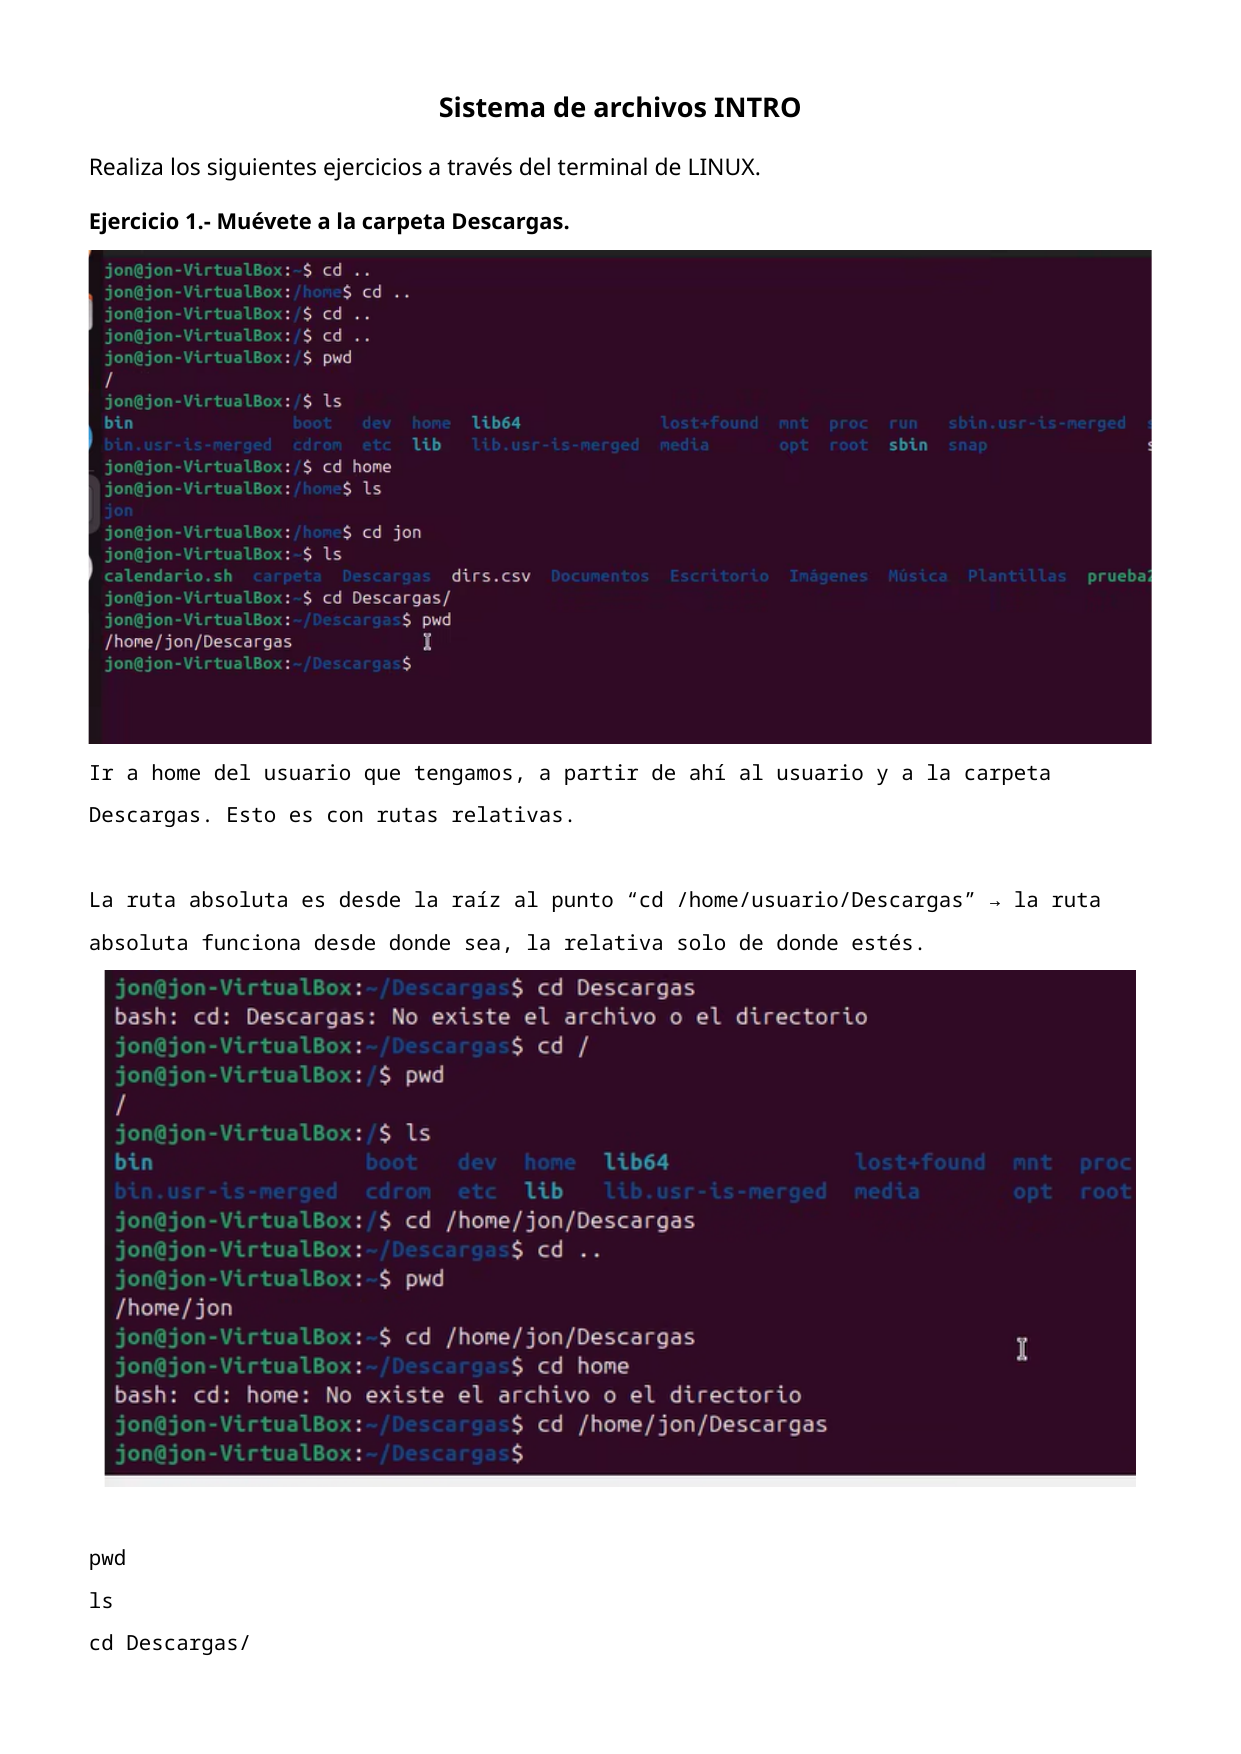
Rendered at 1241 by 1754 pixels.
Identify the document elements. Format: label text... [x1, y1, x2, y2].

text Sistema de archivos INTRO [88, 88, 1152, 125]
text Ir a home del usuario que tengamos, a partir de ahí al usuario y a la carpeta Descargas. Esto es con rutas relativas. [88, 744, 1152, 829]
picture [104, 970, 1136, 1487]
picture [88, 250, 1152, 744]
text Ejercicio 1.- Muévete a la carpeta Descargas. [88, 206, 1152, 236]
text pwd [88, 1543, 1152, 1572]
text cd Descargas/ [88, 1628, 1152, 1657]
text Realiza los siguientes ejercicios a través del terminal de LINUX. [88, 151, 1152, 182]
text La ruta absoluta es desde la raíz al punto “cd /home/usuario/Descargas” → la ruta absoluta funciona desde donde sea, la relativa solo de donde estés. [88, 886, 1152, 957]
text ls [88, 1586, 1152, 1614]
